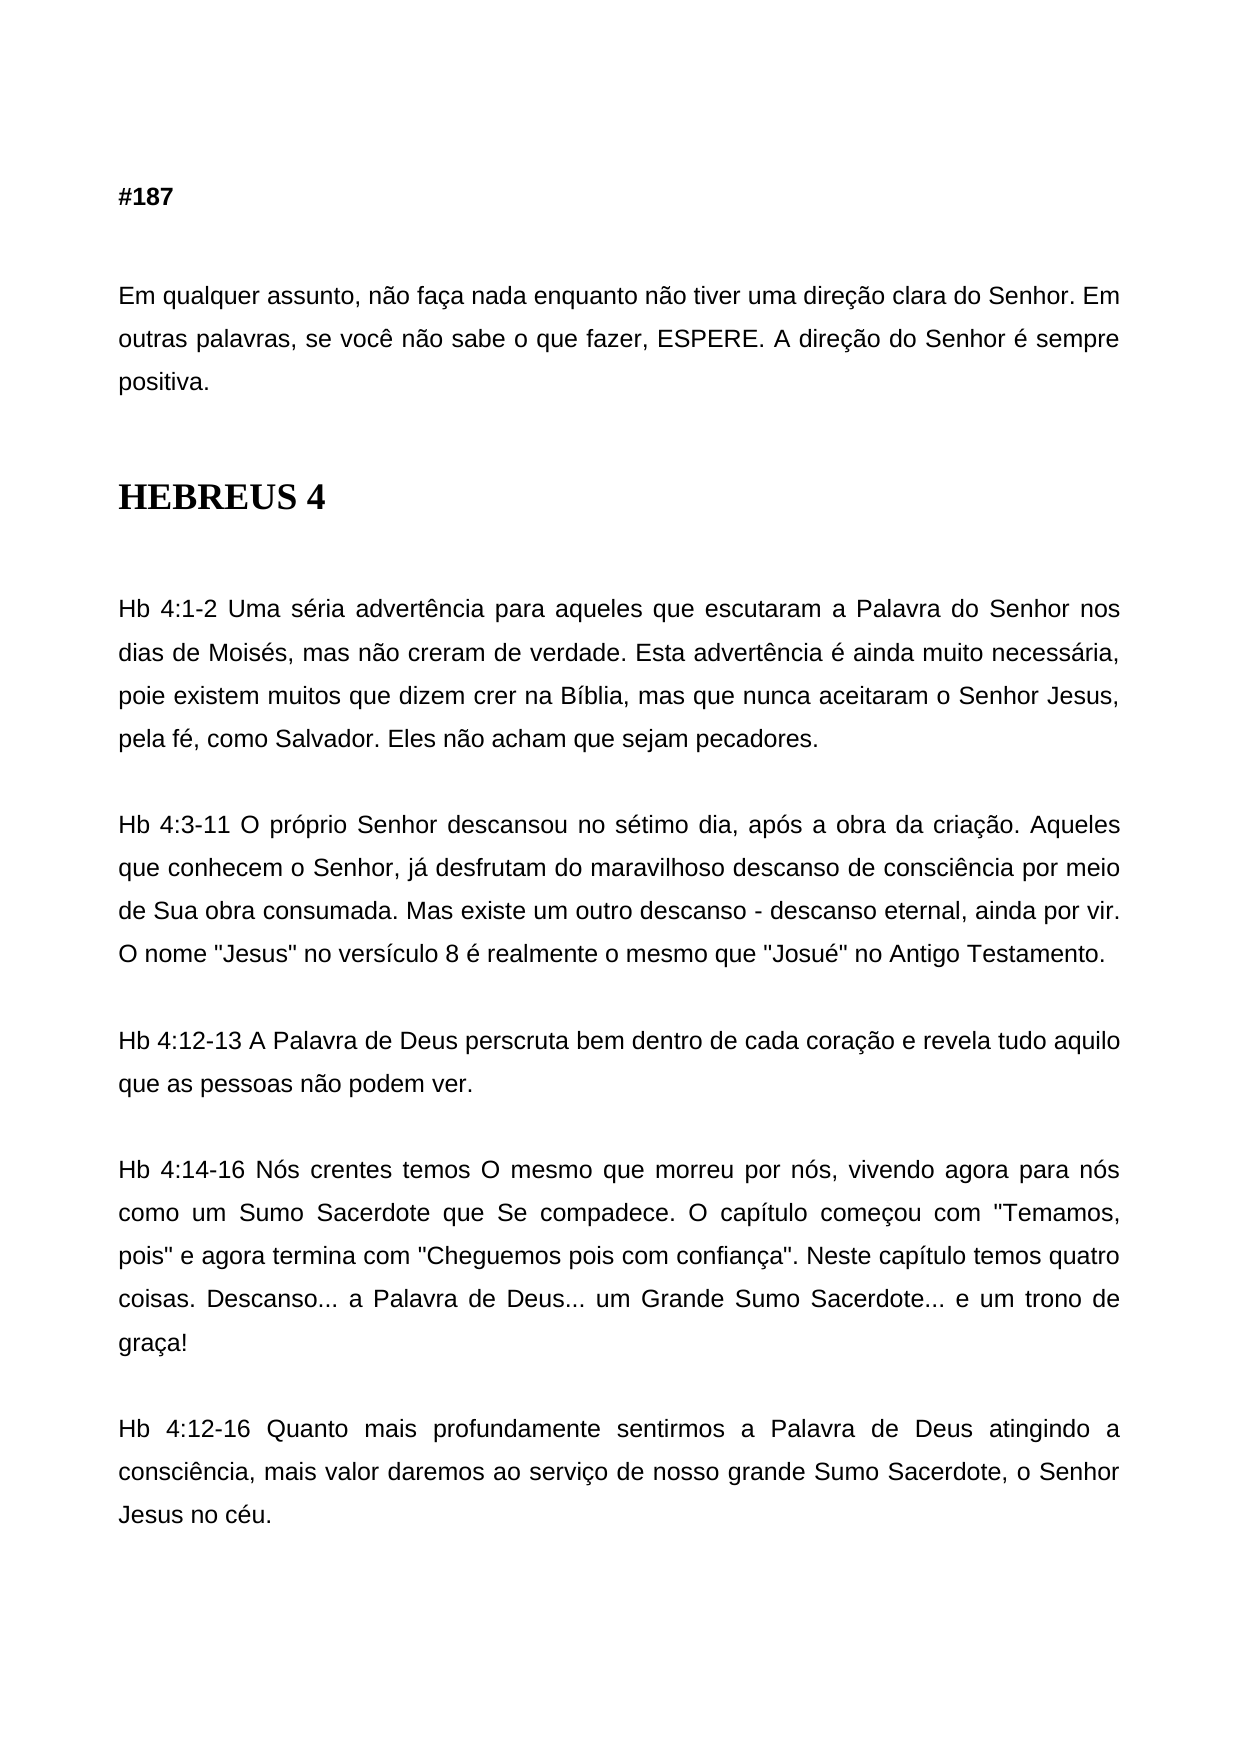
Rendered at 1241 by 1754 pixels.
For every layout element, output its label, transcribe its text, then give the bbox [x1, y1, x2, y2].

subtitle HEBREUS 4 [118, 474, 1122, 517]
text Hb 4:12-13 A Palavra de Deus perscruta bem dentro de cada coração e revela tudo aquilo que as pessoas não podem ver. [118, 1026, 1122, 1098]
text Hb 4:12-16 Quanto mais profundamente sentirmos a Palavra de Deus atingindo a consciência, mais valor daremos ao serviço de nosso grande Sumo Sacerdote, o Senhor Jesus no céu. [118, 1414, 1122, 1529]
text Hb 4:3-11 O próprio Senhor descansou no sétimo dia, após a obra da criação. Aqueles que conhecem o Senhor, já desfrutam do maravilhoso descanso de consciência por meio de Sua obra consumada. Mas existe um outro descanso - descanso eternal, ainda por vir. O nome "Jesus" no versículo 8 é realmente o mesmo que "Josué" no Antigo Testamento. [118, 810, 1122, 968]
subtitle #187 [118, 182, 1122, 211]
text Em qualquer assunto, não faça nada enquanto não tiver uma direção clara do Senhor. Em outras palavras, se você não sabe o que fazer, ESPERE. A direção do Senhor é sempre positiva. [118, 281, 1122, 396]
text Hb 4:14-16 Nós crentes temos O mesmo que morreu por nós, vivendo agora para nós como um Sumo Sacerdote que Se compadece. O capítulo começou com "Temamos, pois" e agora termina com "Cheguemos pois com confiança". Neste capítulo temos quatro coisas. Descanso... a Palavra de Deus... um Grande Sumo Sacerdote... e um trono de graça! [118, 1155, 1122, 1356]
text Hb 4:1-2 Uma séria advertência para aqueles que escutaram a Palavra do Senhor nos dias de Moisés, mas não creram de verdade. Esta advertência é ainda muito necessária, poie existem muitos que dizem crer na Bíblia, mas que nunca aceitaram o Senhor Jesus, pela fé, como Salvador. Eles não acham que sejam pecadores. [118, 594, 1122, 753]
